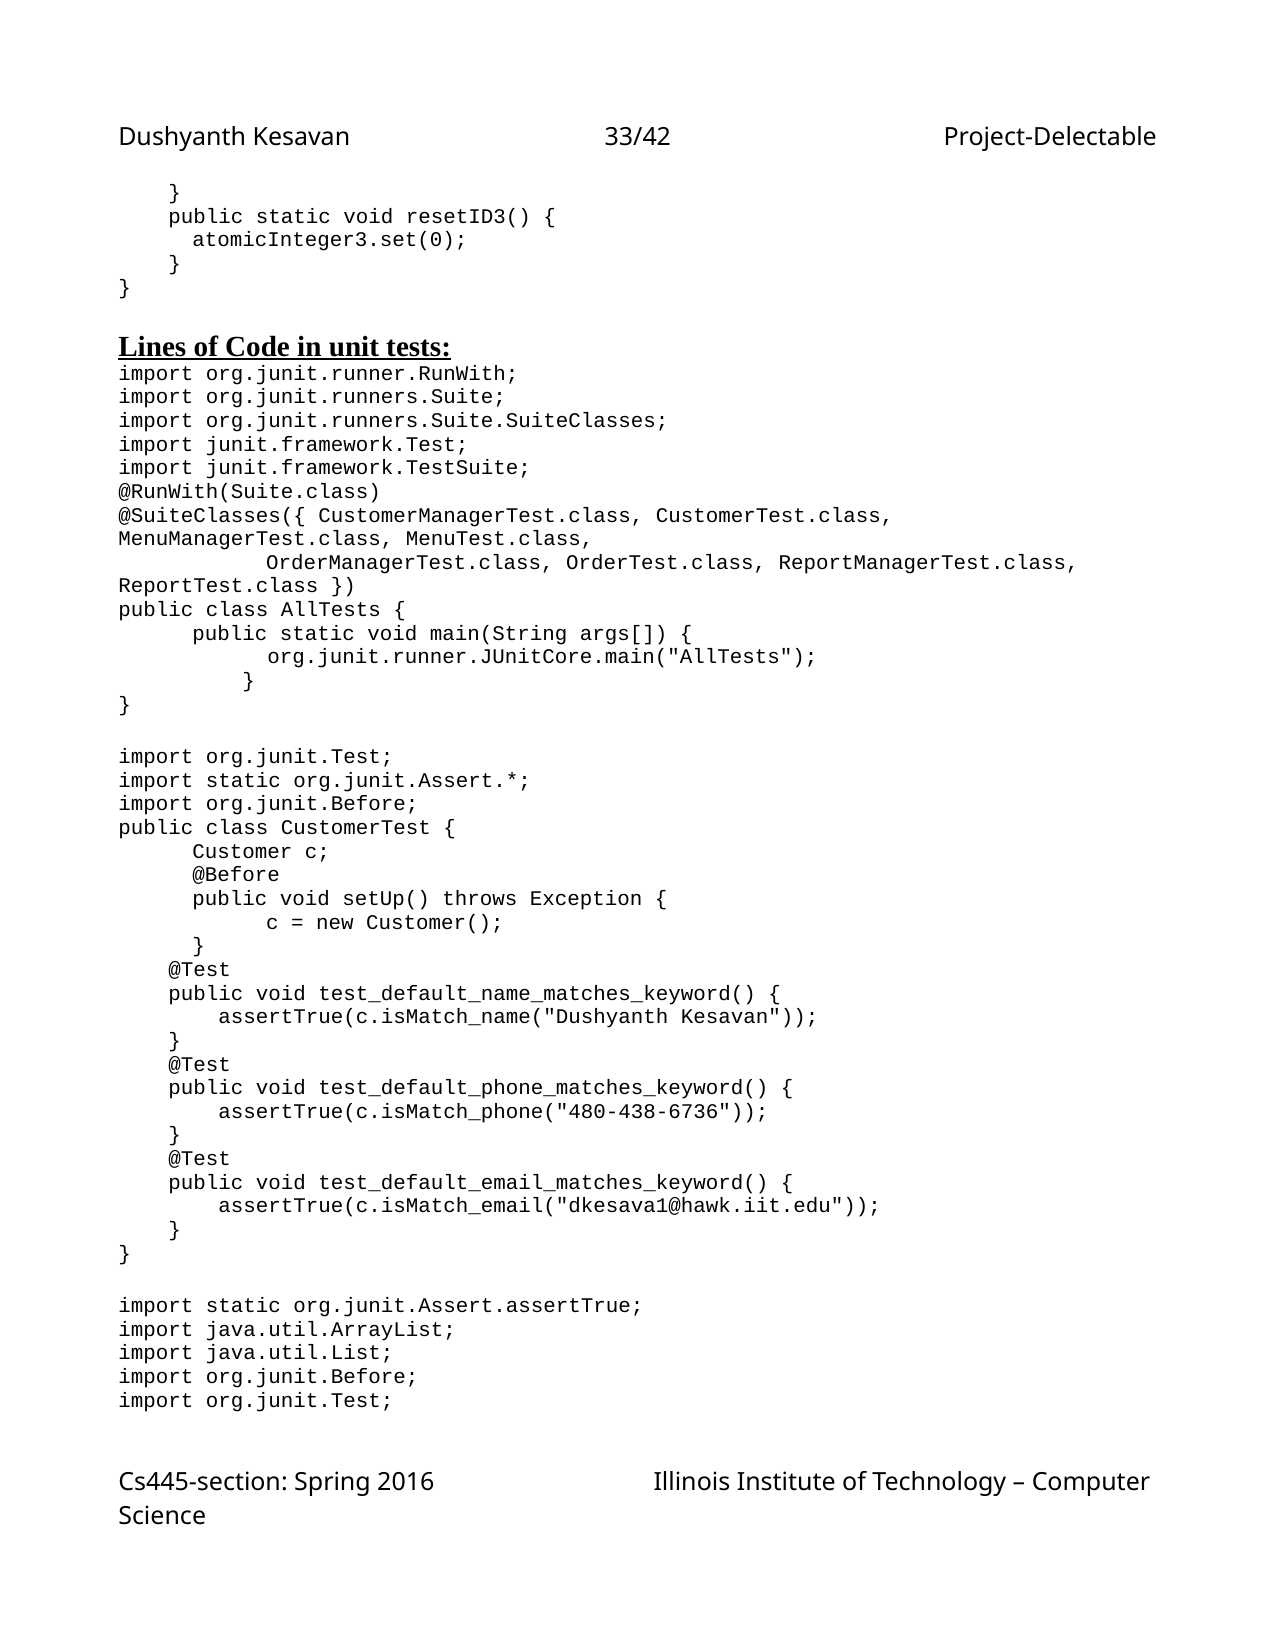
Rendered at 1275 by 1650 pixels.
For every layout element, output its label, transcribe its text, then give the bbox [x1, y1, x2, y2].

text } [118, 182, 1157, 206]
text import org.junit.Before; [118, 1366, 1157, 1390]
text } [118, 935, 1157, 959]
text import junit.framework.TestSuite; [118, 457, 1157, 481]
text c = new Customer(); [118, 912, 1157, 935]
text @Test [118, 959, 1157, 983]
text import java.util.List; [118, 1342, 1157, 1366]
text public class CustomerTest { [118, 817, 1157, 841]
text } [118, 277, 1157, 300]
text import static org.junit.Assert.assertTrue; [118, 1295, 1157, 1319]
text public void setUp() throws Exception { [118, 888, 1157, 912]
text import org.junit.Test; [118, 746, 1157, 770]
text @Before [118, 864, 1157, 888]
text assertTrue(c.isMatch_email("dkesava1@hawk.iit.edu")); [118, 1195, 1157, 1219]
text import junit.framework.Test; [118, 434, 1157, 457]
text import static org.junit.Assert.*; [118, 770, 1157, 793]
text public void test_default_phone_matches_keyword() { [118, 1077, 1157, 1101]
text } [118, 1124, 1157, 1148]
text @Test [118, 1053, 1157, 1077]
text atomicInteger3.set(0); [118, 229, 1157, 253]
text import org.junit.Before; [118, 793, 1157, 817]
text @Test [118, 1148, 1157, 1172]
text assertTrue(c.isMatch_name("Dushyanth Kesavan")); [118, 1006, 1157, 1030]
text import org.junit.runners.Suite.SuiteClasses; [118, 410, 1157, 434]
text @RunWith(Suite.class) [118, 481, 1157, 504]
text Lines of Code in unit tests: [118, 329, 1157, 363]
text } [118, 1030, 1157, 1053]
text import org.junit.runner.RunWith; [118, 363, 1157, 386]
text Customer c; [118, 841, 1157, 864]
text import org.junit.Test; [118, 1390, 1157, 1413]
text OrderManagerTest.class, OrderTest.class, ReportManagerTest.class, ReportTest.class }) [118, 552, 1157, 599]
text } [118, 1243, 1157, 1266]
text public void test_default_name_matches_keyword() { [118, 983, 1157, 1006]
text org.junit.runner.JUnitCore.main("AllTests"); [118, 646, 1157, 670]
text assertTrue(c.isMatch_phone("480-438-6736")); [118, 1101, 1157, 1124]
text } [118, 1219, 1157, 1243]
text public static void resetID3() { [118, 206, 1157, 229]
text } [118, 694, 1157, 717]
text import org.junit.runners.Suite; [118, 386, 1157, 410]
text public static void main(String args[]) { [118, 623, 1157, 646]
text } [118, 253, 1157, 277]
text @SuiteClasses({ CustomerManagerTest.class, CustomerTest.class, MenuManagerTest.class, MenuTest.class, [118, 504, 1157, 552]
text public void test_default_email_matches_keyword() { [118, 1172, 1157, 1195]
text } [118, 670, 1157, 694]
text import java.util.ArrayList; [118, 1319, 1157, 1342]
text public class AllTests { [118, 599, 1157, 623]
